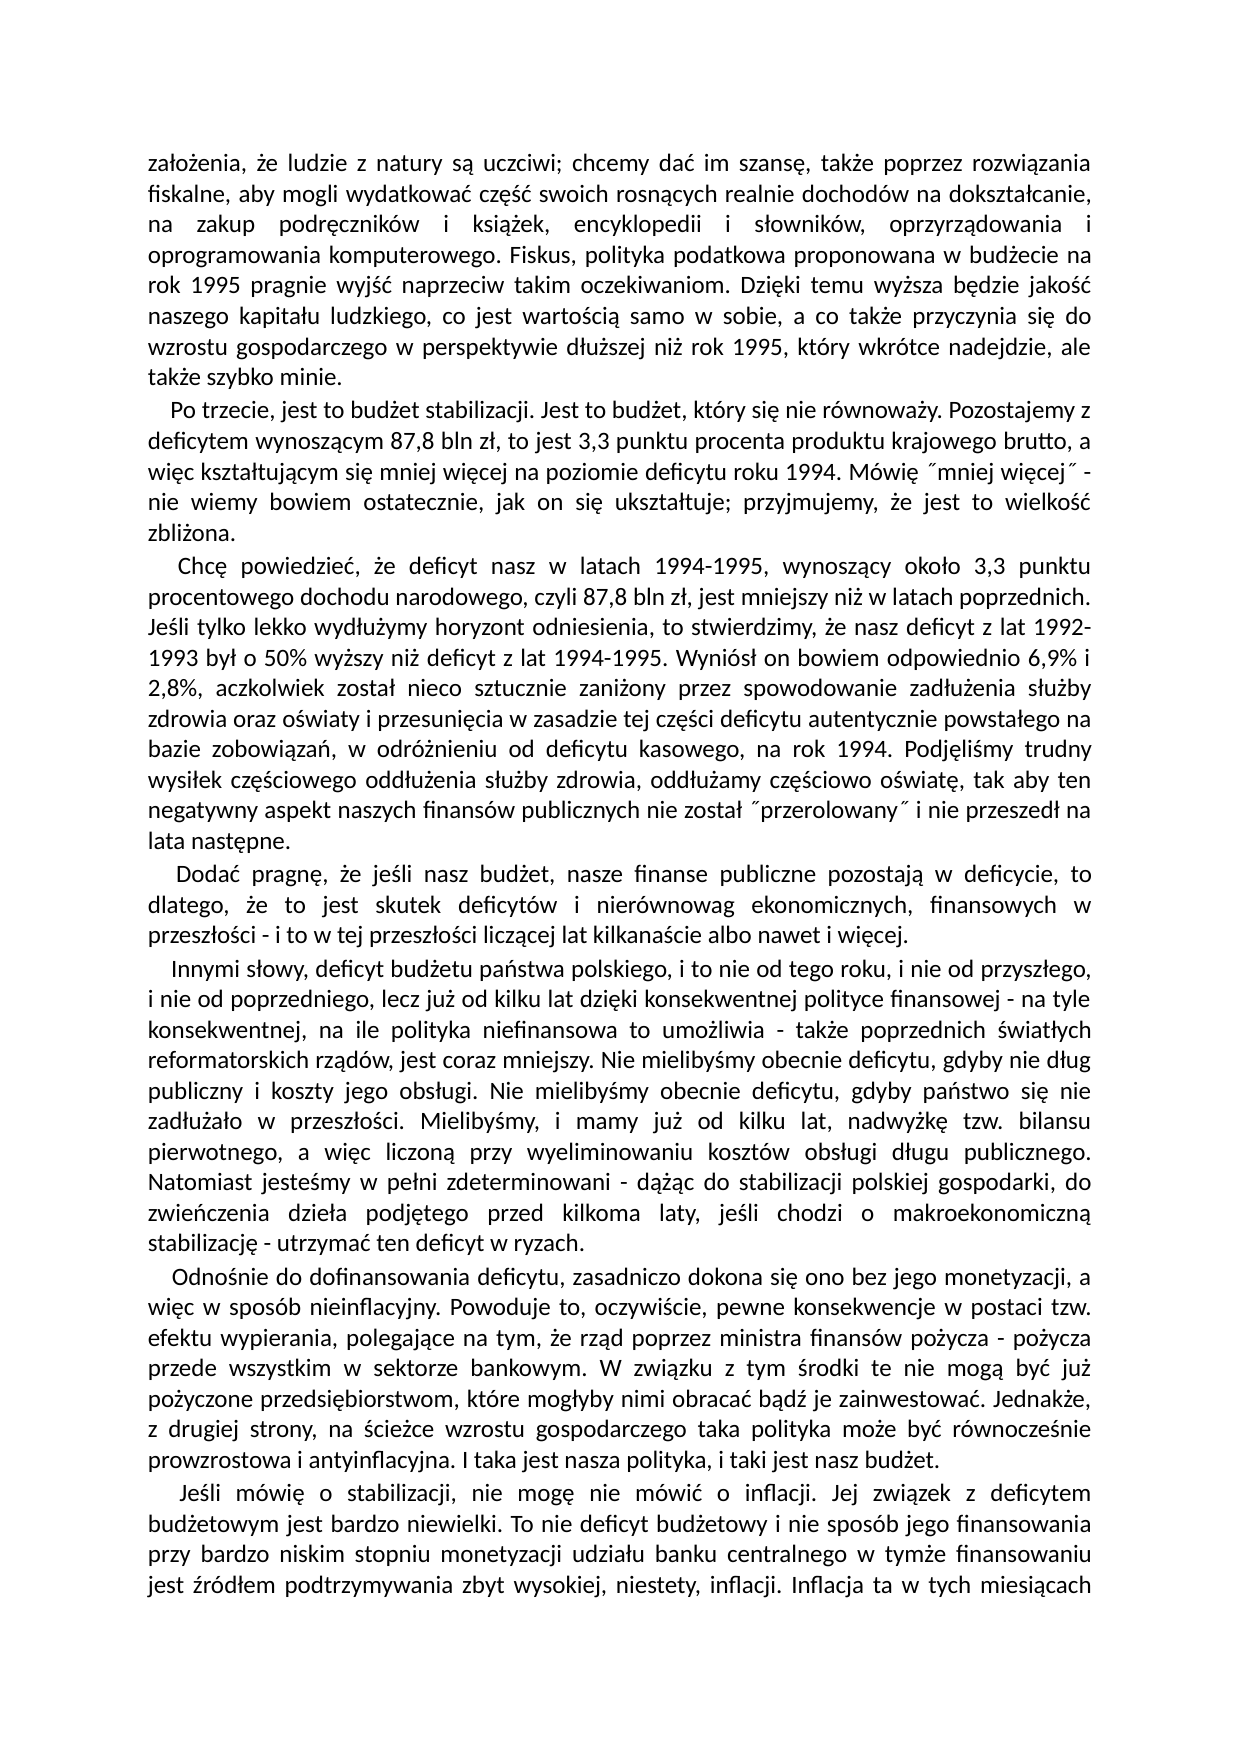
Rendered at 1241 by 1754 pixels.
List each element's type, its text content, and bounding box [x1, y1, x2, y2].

text Po trzecie, jest to budżet stabilizacji. Jest to budżet, który się nie równoważy. Pozostajemy z deficytem wynoszącym 87,8 bln zł, to jest 3,3 punktu procenta produktu krajowego brutto, a więc kształtującym się mniej więcej na poziomie deficytu roku 1994. Mówię ˝mniej więcej˝ - nie wiemy bowiem ostatecznie, jak on się ukształtuje; przyjmujemy, że jest to wielkość zbliżona. [148, 395, 1093, 547]
text Innymi słowy, deficyt budżetu państwa polskiego, i to nie od tego roku, i nie od przyszłego, i nie od poprzedniego, lecz już od kilku lat dzięki konsekwentnej polityce finansowej - na tyle konsekwentnej, na ile polityka niefinansowa to umożliwia - także poprzednich światłych reformatorskich rządów, jest coraz mniejszy. Nie mielibyśmy obecnie deficytu, gdyby nie dług publiczny i koszty jego obsługi. Nie mielibyśmy obecnie deficytu, gdyby państwo się nie zadłużało w przeszłości. Mielibyśmy, i mamy już od kilku lat, nadwyżkę tzw. bilansu pierwotnego, a więc liczoną przy wyeliminowaniu kosztów obsługi długu publicznego. Natomiast jesteśmy w pełni zdeterminowani - dążąc do stabilizacji polskiej gospodarki, do zwieńczenia dzieła podjętego przed kilkoma laty, jeśli chodzi o makroekonomiczną stabilizację - utrzymać ten deficyt w ryzach. [148, 953, 1093, 1258]
text założenia, że ludzie z natury są uczciwi; chcemy dać im szansę, także poprzez rozwiązania fiskalne, aby mogli wydatkować część swoich rosnących realnie dochodów na dokształcanie, na zakup podręczników i książek, encyklopedii i słowników, oprzyrządowania i oprogramowania komputerowego. Fiskus, polityka podatkowa proponowana w budżecie na rok 1995 pragnie wyjść naprzeciw takim oczekiwaniom. Dzięki temu wyższa będzie jakość naszego kapitału ludzkiego, co jest wartością samo w sobie, a co także przyczynia się do wzrostu gospodarczego w perspektywie dłuższej niż rok 1995, który wkrótce nadejdzie, ale także szybko minie. [148, 148, 1093, 392]
text Dodać pragnę, że jeśli nasz budżet, nasze finanse publiczne pozostają w deficycie, to dlatego, że to jest skutek deficytów i nierównowag ekonomicznych, finansowych w przeszłości - i to w tej przeszłości liczącej lat kilkanaście albo nawet i więcej. [148, 858, 1093, 950]
text Chcę powiedzieć, że deficyt nasz w latach 1994-1995, wynoszący około 3,3 punktu procentowego dochodu narodowego, czyli 87,8 bln zł, jest mniejszy niż w latach poprzednich. Jeśli tylko lekko wydłużymy horyzont odniesienia, to stwierdzimy, że nasz deficyt z lat 1992-1993 był o 50% wyższy niż deficyt z lat 1994-1995. Wyniósł on bowiem odpowiednio 6,9% i 2,8%, aczkolwiek został nieco sztucznie zaniżony przez spowodowanie zadłużenia służby zdrowia oraz oświaty i przesunięcia w zasadzie tej części deficytu autentycznie powstałego na bazie zobowiązań, w odróżnieniu od deficytu kasowego, na rok 1994. Podjęliśmy trudny wysiłek częściowego oddłużenia służby zdrowia, oddłużamy częściowo oświatę, tak aby ten negatywny aspekt naszych finansów publicznych nie został ˝przerolowany˝ i nie przeszedł na lata następne. [148, 550, 1093, 855]
text Odnośnie do dofinansowania deficytu, zasadniczo dokona się ono bez jego monetyzacji, a więc w sposób nieinflacyjny. Powoduje to, oczywiście, pewne konsekwencje w postaci tzw. efektu wypierania, polegające na tym, że rząd poprzez ministra finansów pożycza - pożycza przede wszystkim w sektorze bankowym. W związku z tym środki te nie mogą być już pożyczone przedsiębiorstwom, które mogłyby nimi obracać bądź je zainwestować. Jednakże, z drugiej strony, na ścieżce wzrostu gospodarczego taka polityka może być równocześnie prowzrostowa i antyinflacyjna. I taka jest nasza polityka, i taki jest nasz budżet. [148, 1261, 1093, 1474]
text Jeśli mówię o stabilizacji, nie mogę nie mówić o inflacji. Jej związek z deficytem budżetowym jest bardzo niewielki. To nie deficyt budżetowy i nie sposób jego finansowania przy bardzo niskim stopniu monetyzacji udziału banku centralnego w tymże finansowaniu jest źródłem podtrzymywania zbyt wysokiej, niestety, inflacji. Inflacja ta w tych miesiącach [148, 1477, 1093, 1599]
